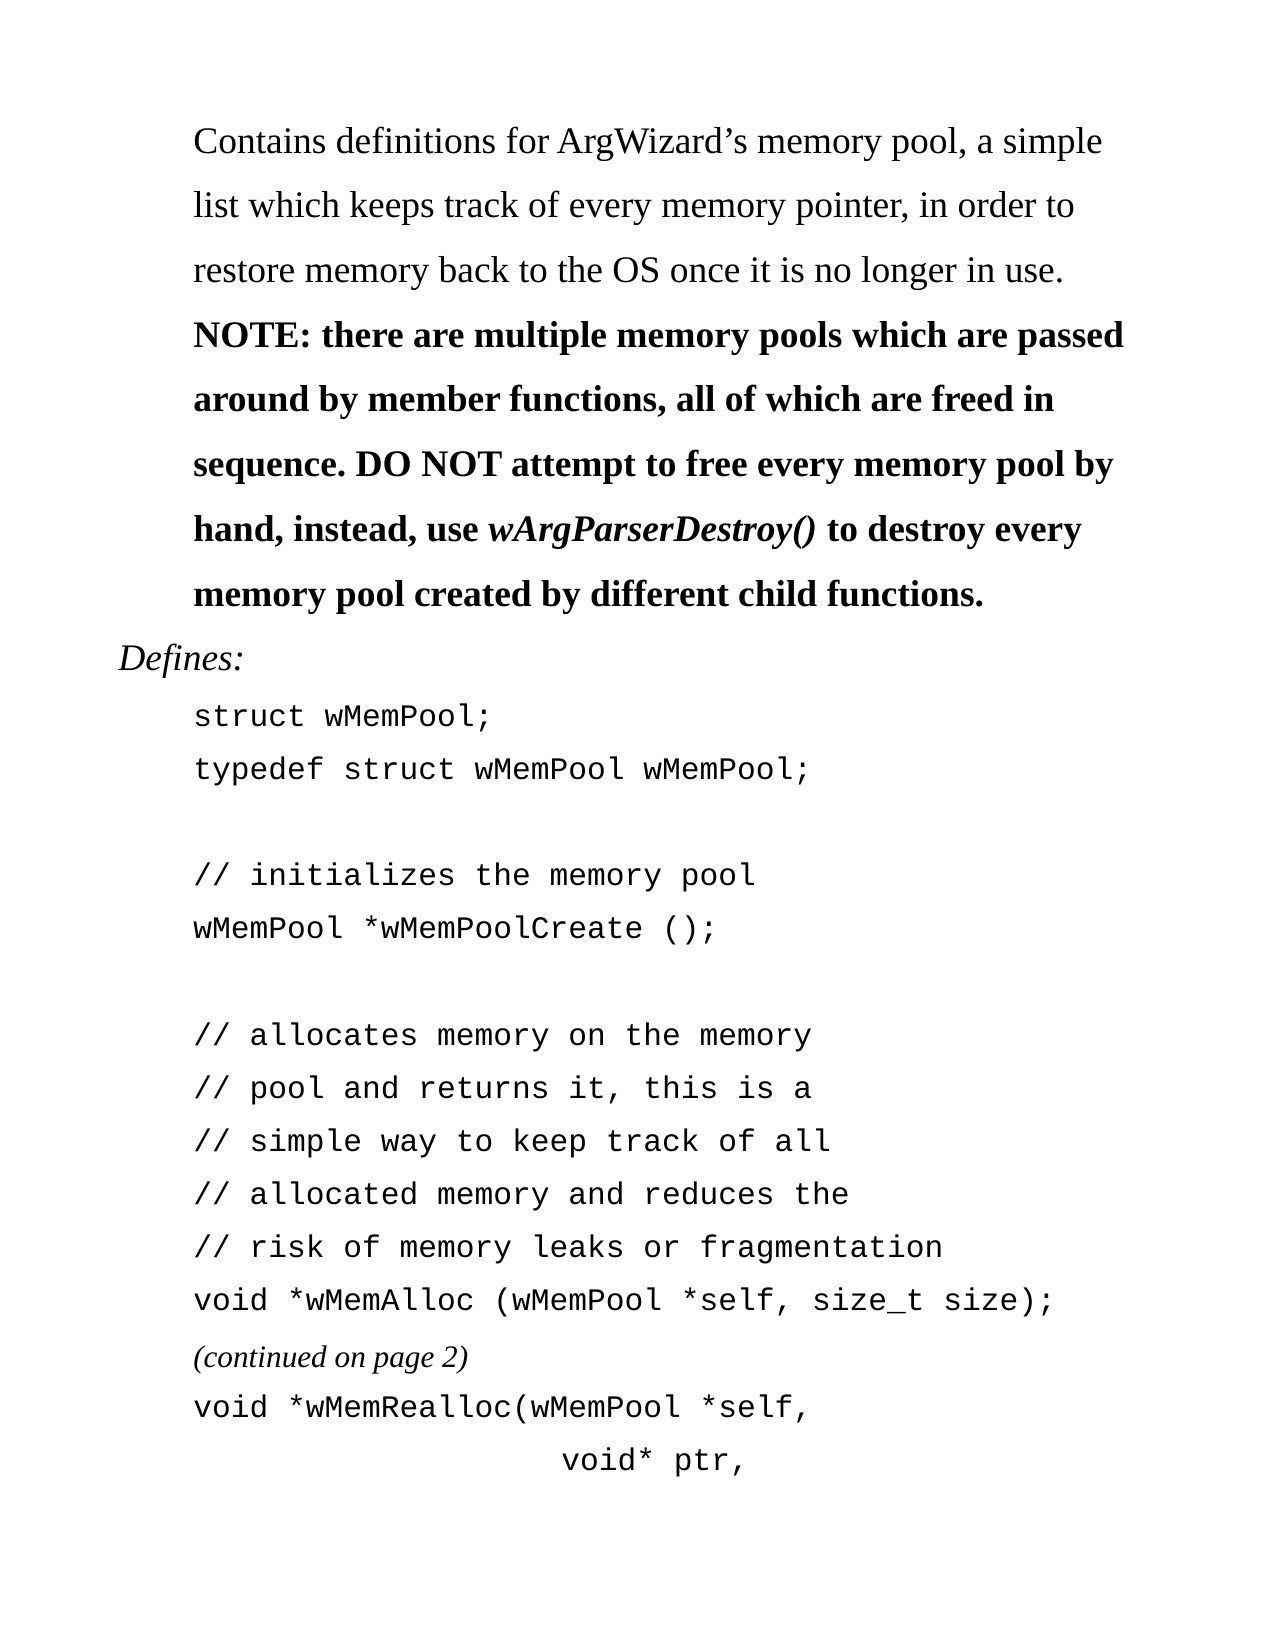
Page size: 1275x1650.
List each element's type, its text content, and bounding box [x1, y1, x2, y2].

text struct wMemPool; [118, 700, 1157, 736]
text Defines: [118, 636, 1157, 679]
text void* ptr, [118, 1445, 1157, 1480]
text // risk of memory leaks or fragmentation [118, 1232, 1157, 1267]
text // initializes the memory pool [118, 860, 1157, 895]
text // simple way to keep track of all [118, 1125, 1157, 1161]
text void *wMemAlloc (wMemPool *self, size_t size); [118, 1285, 1157, 1320]
text (continued on page 2) [118, 1338, 1157, 1374]
text Contains definitions for ArgWizard’s memory pool, a simple list which keeps track of every memory pointer, in order to restore memory back to the OS once it is no longer in use. NOTE: there are multiple memory pools which are passed around by member functions, all of which are freed in sequence. DO NOT attempt to free every memory pool by hand, instead, use wArgParserDestroy() to destroy every memory pool created by different child functions. [193, 118, 1157, 614]
text // pool and returns it, this is a [118, 1072, 1157, 1108]
text typedef struct wMemPool wMemPool; [118, 753, 1157, 789]
text wMemPool *wMemPoolCreate (); [118, 913, 1157, 948]
text void *wMemRealloc(wMemPool *self, [118, 1392, 1157, 1427]
text // allocated memory and reduces the [118, 1178, 1157, 1214]
text // allocates memory on the memory [118, 1019, 1157, 1054]
